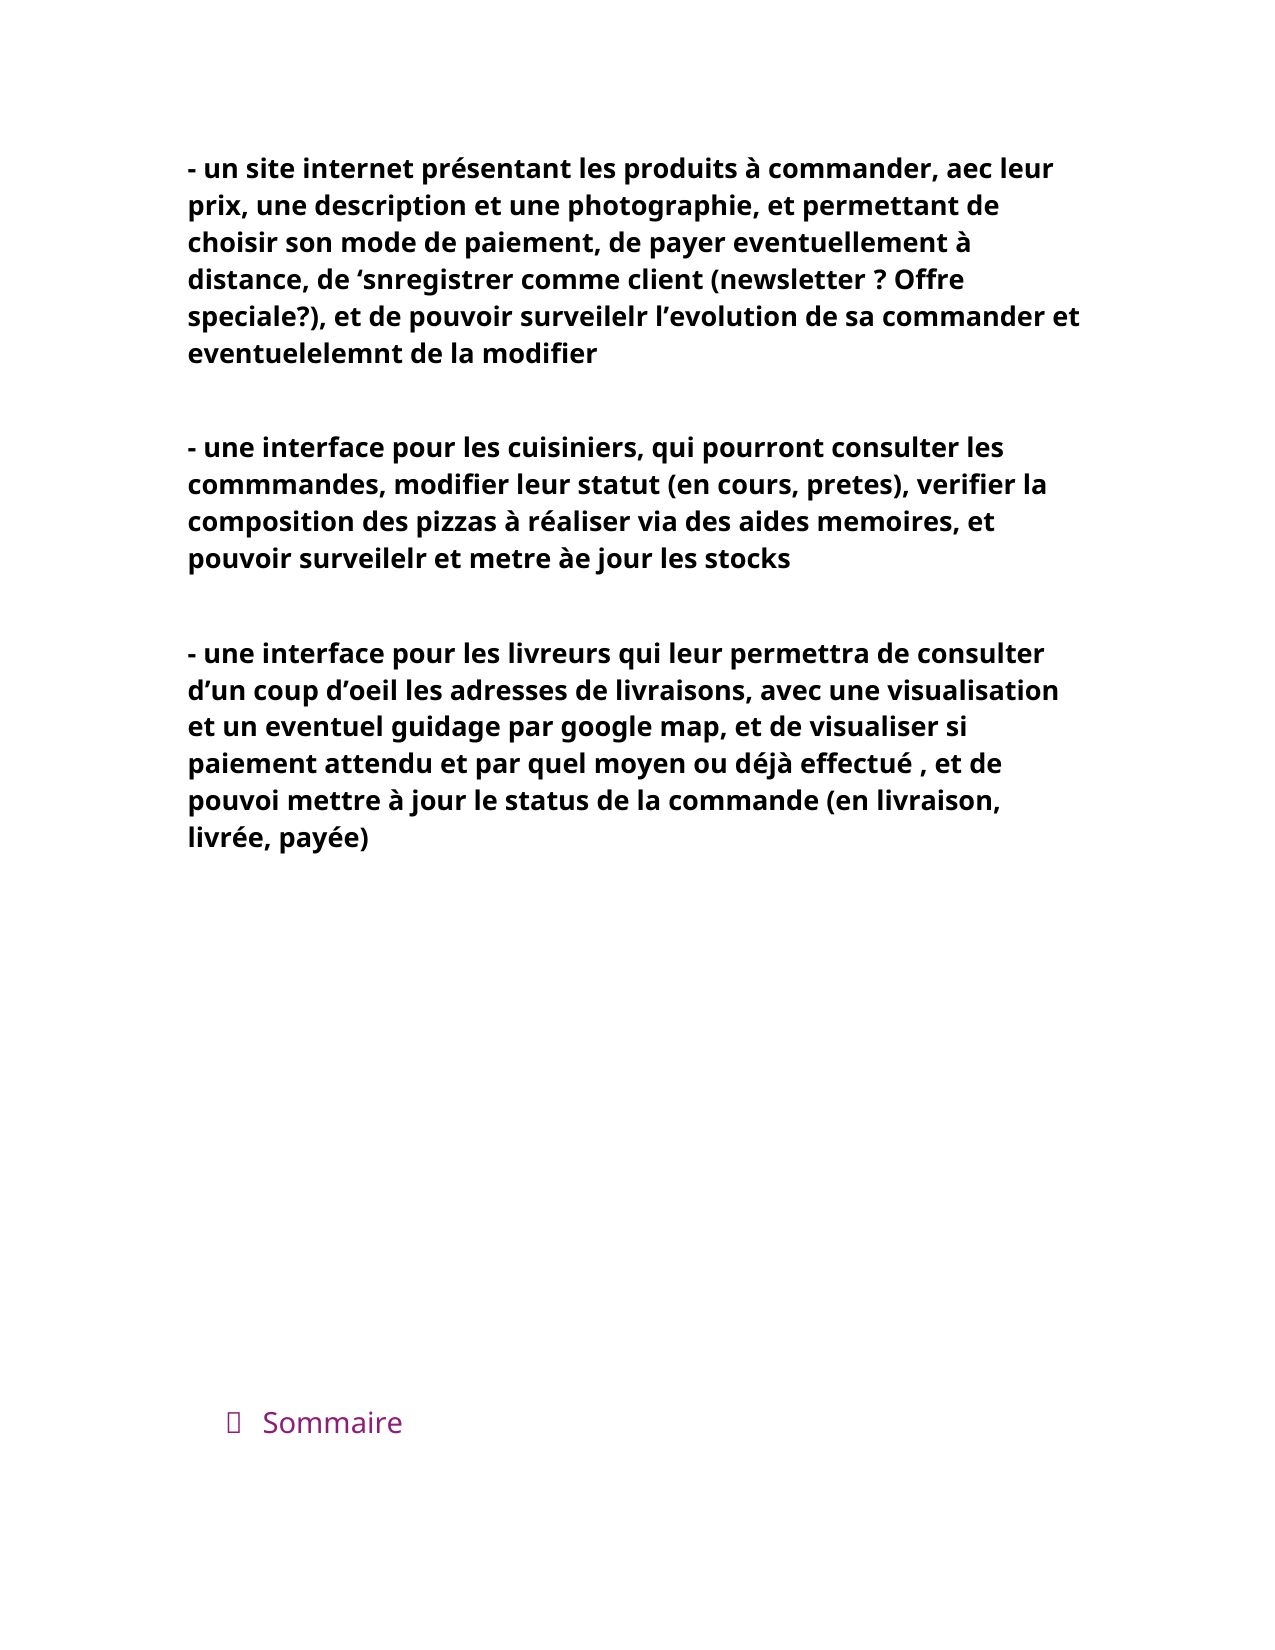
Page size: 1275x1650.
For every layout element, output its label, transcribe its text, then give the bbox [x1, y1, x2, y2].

subtitle - une interface pour les cuisiniers, qui pourront consulter les commmandes, modifier leur statut (en cours, pretes), verifier la composition des pizzas à réaliser via des aides memoires, et pouvoir surveilelr et metre àe jour les stocks [187, 429, 1087, 576]
subtitle - un site internet présentant les produits à commander, aec leur prix, une description et une photographie, et permettant de choisir son mode de paiement, de payer eventuellement à distance, de ‘snregistrer comme client (newsletter ? Offre speciale?), et de pouvoir surveilelr l’evolution de sa commander et eventuelelemnt de la modifier [187, 150, 1087, 371]
subtitle - une interface pour les livreurs qui leur permettra de consulter d’un coup d’oeil les adresses de livraisons, avec une visualisation et un eventuel guidage par google map, et de visualiser si paiement attendu et par quel moyen ou déjà effectué , et de pouvoi mettre à jour le status de la commande (en livraison, livrée, payée) [187, 634, 1087, 855]
list Sommaire [225, 1402, 1087, 1442]
